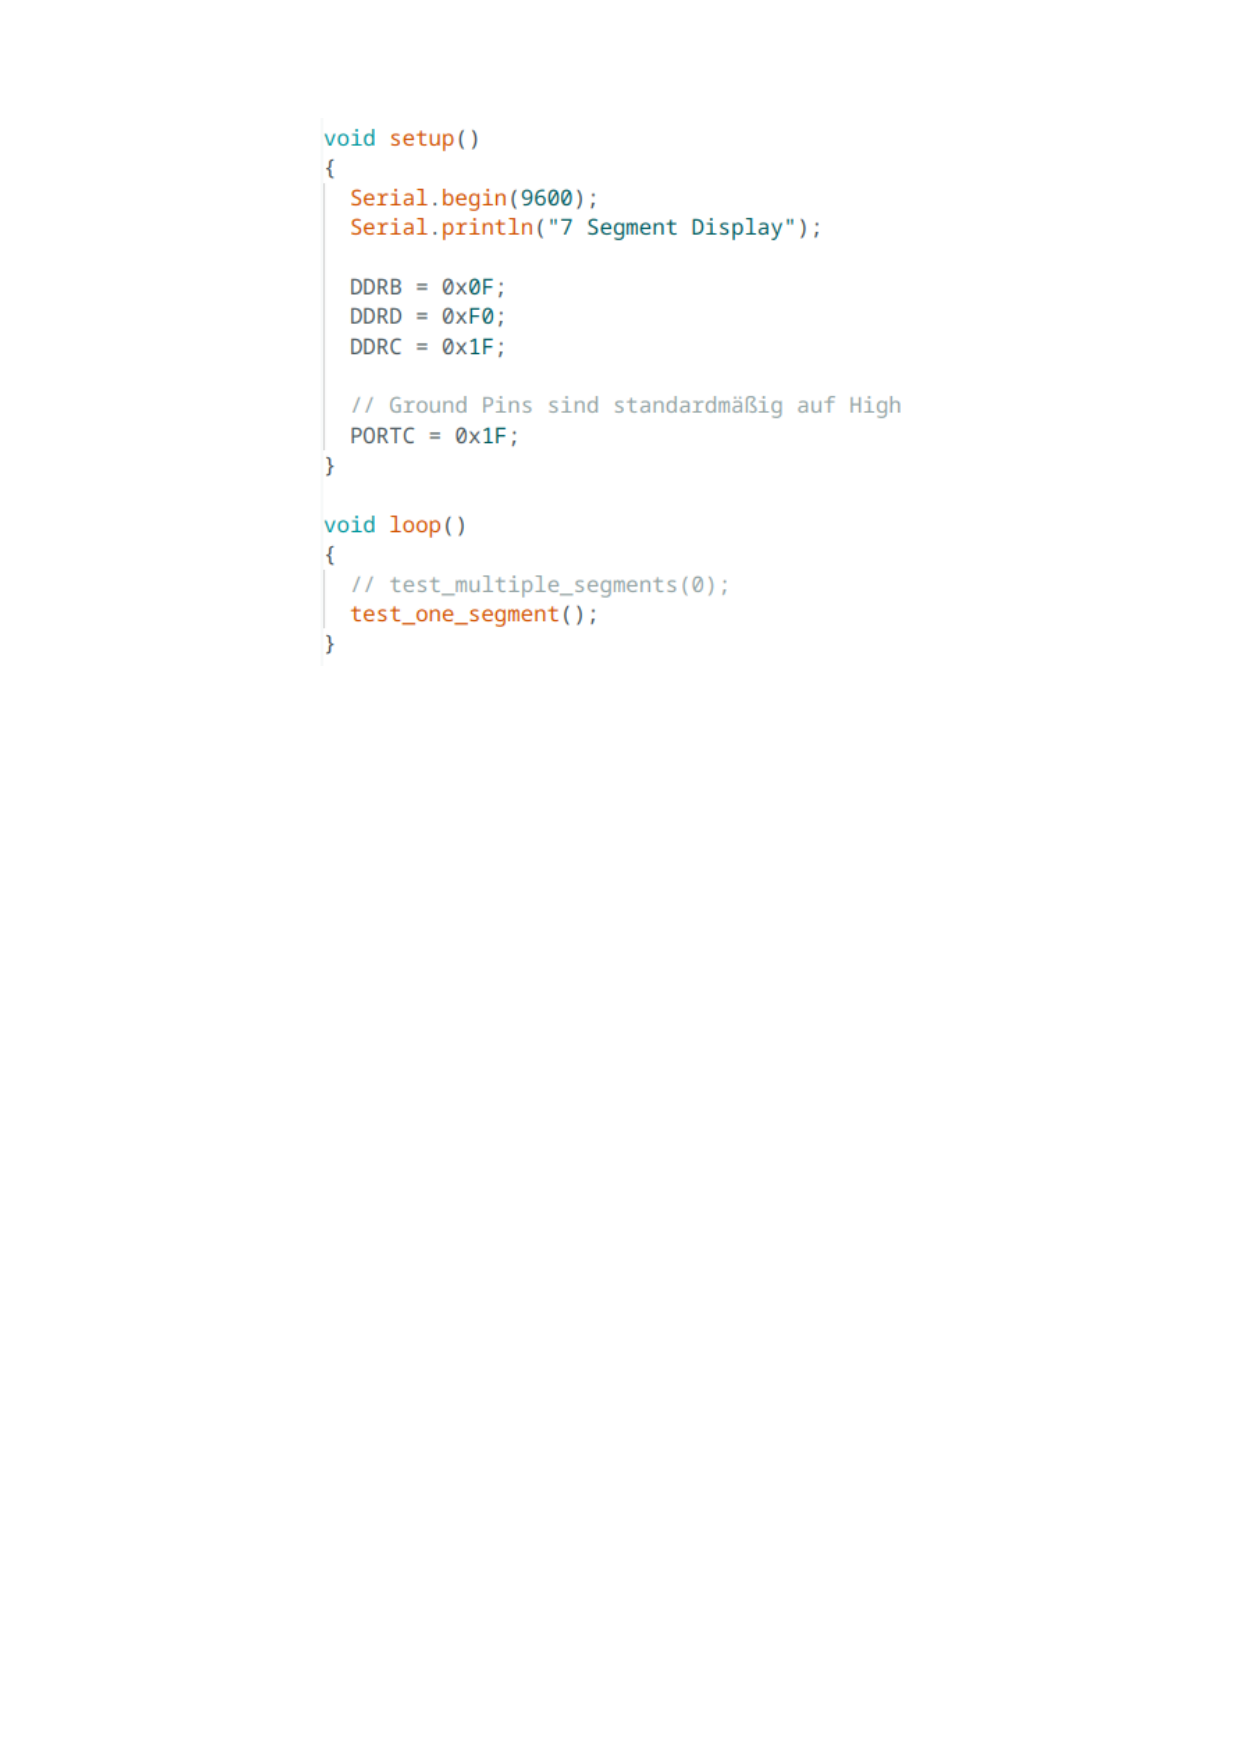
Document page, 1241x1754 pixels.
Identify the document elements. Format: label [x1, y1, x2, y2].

picture [311, 118, 930, 666]
